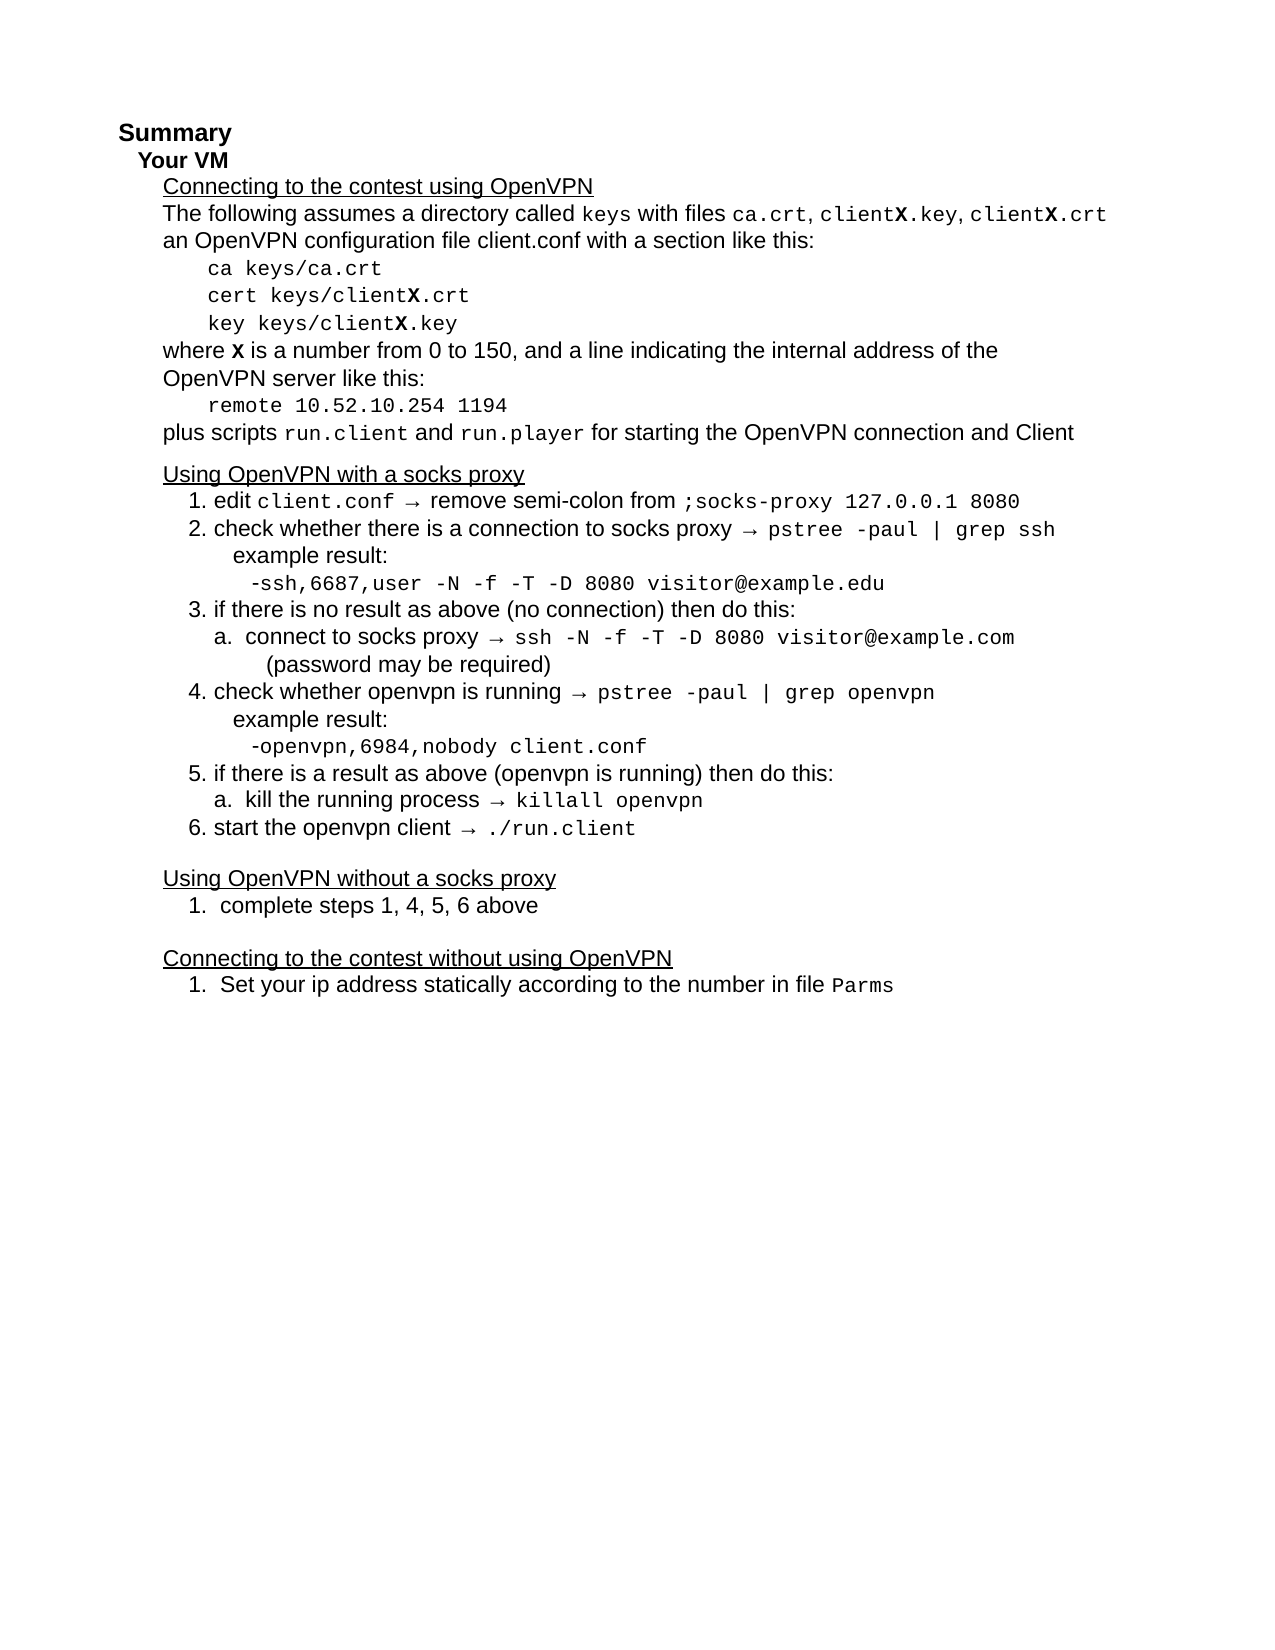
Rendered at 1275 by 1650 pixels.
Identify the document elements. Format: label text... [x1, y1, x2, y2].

text cert keys/clientX.crt [118, 281, 1157, 309]
text 3. if there is no result as above (no connection) then do this: [118, 596, 1157, 623]
text a. connect to socks proxy → ssh -N -f -T -D 8080 visitor@example.com [118, 623, 1157, 651]
text key keys/clientX.key [118, 309, 1157, 337]
text OpenVPN server like this: [118, 364, 1157, 391]
text Using OpenVPN with a socks proxy [118, 461, 1157, 487]
text Using OpenVPN without a socks proxy [118, 865, 1157, 892]
text Summary [118, 118, 1157, 147]
text 2. check whether there is a connection to socks proxy → pstree -paul | grep ssh [118, 515, 1157, 542]
text -openvpn,6984,nobody client.conf [118, 732, 1157, 760]
text Connecting to the contest using OpenVPN [118, 173, 1157, 199]
text ca keys/ca.crt [118, 254, 1157, 281]
text 4. check whether openvpn is running → pstree -paul | grep openvpn [118, 678, 1157, 706]
text example result: [118, 542, 1157, 569]
text where X is a number from 0 to 150, and a line indicating the internal address of the [118, 337, 1157, 364]
text Connecting to the contest without using OpenVPN [118, 944, 1157, 971]
text 1. edit client.conf → remove semi-colon from ;socks-proxy 127.0.0.1 8080 [118, 487, 1157, 515]
text (password may be required) [118, 651, 1157, 678]
text 1. complete steps 1, 4, 5, 6 above [118, 892, 1157, 918]
text example result: [118, 706, 1157, 732]
text 5. if there is a result as above (openvpn is running) then do this: [118, 760, 1157, 786]
text a. kill the running process → killall openvpn [118, 786, 1157, 814]
text The following assumes a directory called keys with files ca.crt, clientX.key, clientX.crt [118, 199, 1157, 227]
text plus scripts run.client and run.player for starting the OpenVPN connection and Client [118, 418, 1157, 446]
text 6. start the openvpn client → ./run.client [118, 814, 1157, 842]
text 1. Set your ip address statically according to the number in file Parms [118, 971, 1157, 998]
text -ssh,6687,user -N -f -T -D 8080 visitor@example.edu [118, 569, 1157, 596]
text an OpenVPN configuration file client.conf with a section like this: [118, 227, 1157, 254]
text Your VM [118, 147, 1157, 173]
text remote 10.52.10.254 1194 [118, 391, 1157, 418]
